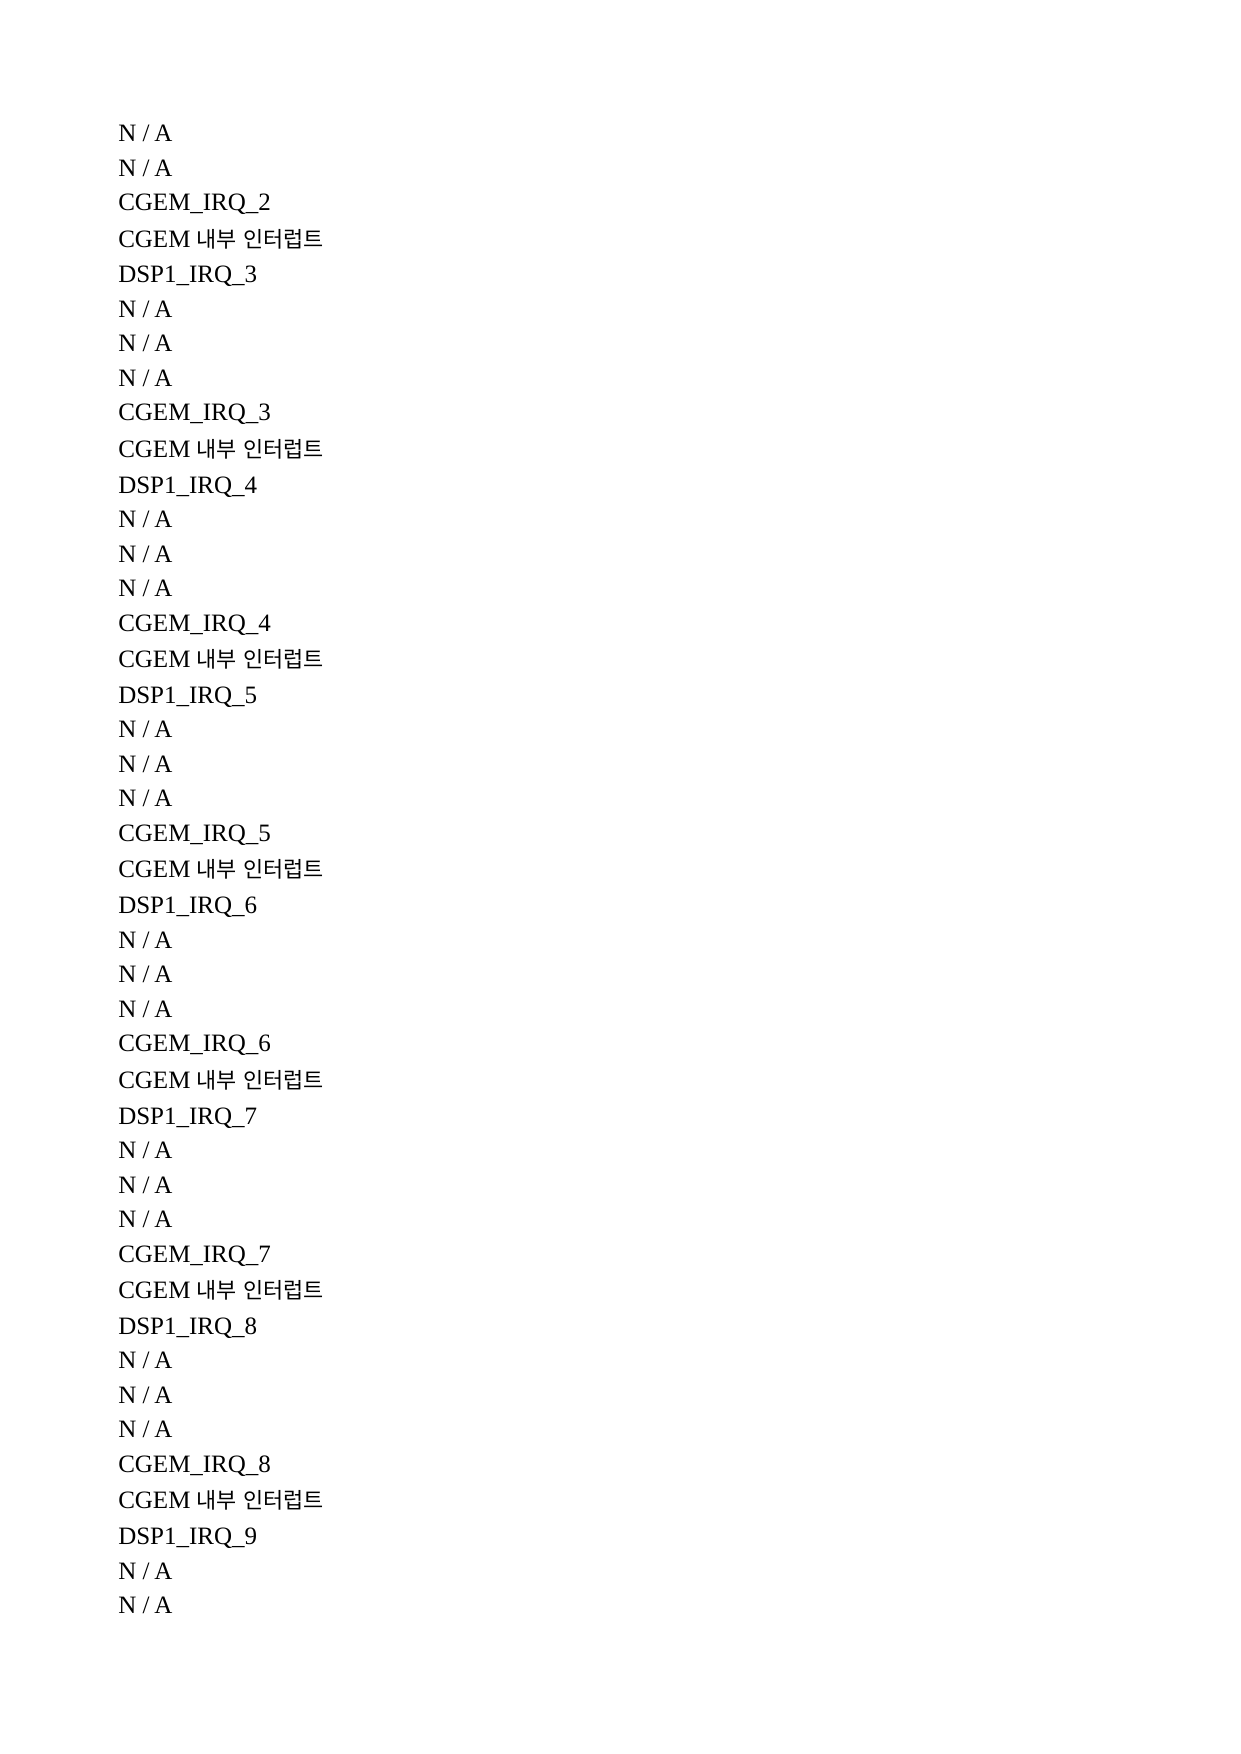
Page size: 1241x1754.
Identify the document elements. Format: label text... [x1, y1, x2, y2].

text CGEM 내부 인터럽트 [118, 432, 1122, 463]
text CGEM 내부 인터럽트 [118, 1483, 1122, 1515]
text N / A [118, 363, 1122, 392]
text N / A [118, 1346, 1122, 1374]
text DSP1_IRQ_7 [118, 1101, 1122, 1129]
text N / A [118, 1204, 1122, 1233]
text N / A [118, 328, 1122, 357]
text N / A [118, 539, 1122, 567]
text N / A [118, 294, 1122, 323]
text N / A [118, 925, 1122, 954]
text CGEM_IRQ_4 [118, 608, 1122, 636]
text CGEM 내부 인터럽트 [118, 1063, 1122, 1094]
text N / A [118, 1590, 1122, 1619]
text DSP1_IRQ_6 [118, 890, 1122, 919]
text N / A [118, 504, 1122, 533]
text N / A [118, 1380, 1122, 1409]
text DSP1_IRQ_5 [118, 680, 1122, 709]
text CGEM_IRQ_8 [118, 1449, 1122, 1478]
text DSP1_IRQ_4 [118, 470, 1122, 498]
text N / A [118, 1135, 1122, 1164]
text CGEM_IRQ_2 [118, 187, 1122, 216]
text CGEM 내부 인터럽트 [118, 1273, 1122, 1305]
text N / A [118, 783, 1122, 812]
text CGEM_IRQ_5 [118, 818, 1122, 847]
text CGEM 내부 인터럽트 [118, 852, 1122, 884]
text CGEM_IRQ_7 [118, 1239, 1122, 1267]
text CGEM_IRQ_6 [118, 1028, 1122, 1057]
text CGEM 내부 인터럽트 [118, 222, 1122, 253]
text N / A [118, 573, 1122, 602]
text N / A [118, 1170, 1122, 1198]
text N / A [118, 994, 1122, 1023]
text DSP1_IRQ_3 [118, 259, 1122, 288]
text CGEM_IRQ_3 [118, 397, 1122, 426]
text N / A [118, 1556, 1122, 1584]
text N / A [118, 153, 1122, 181]
text N / A [118, 749, 1122, 778]
text DSP1_IRQ_9 [118, 1521, 1122, 1550]
text CGEM 내부 인터럽트 [118, 642, 1122, 674]
text N / A [118, 1414, 1122, 1443]
text DSP1_IRQ_8 [118, 1311, 1122, 1340]
text N / A [118, 118, 1122, 147]
text N / A [118, 959, 1122, 988]
text N / A [118, 714, 1122, 743]
